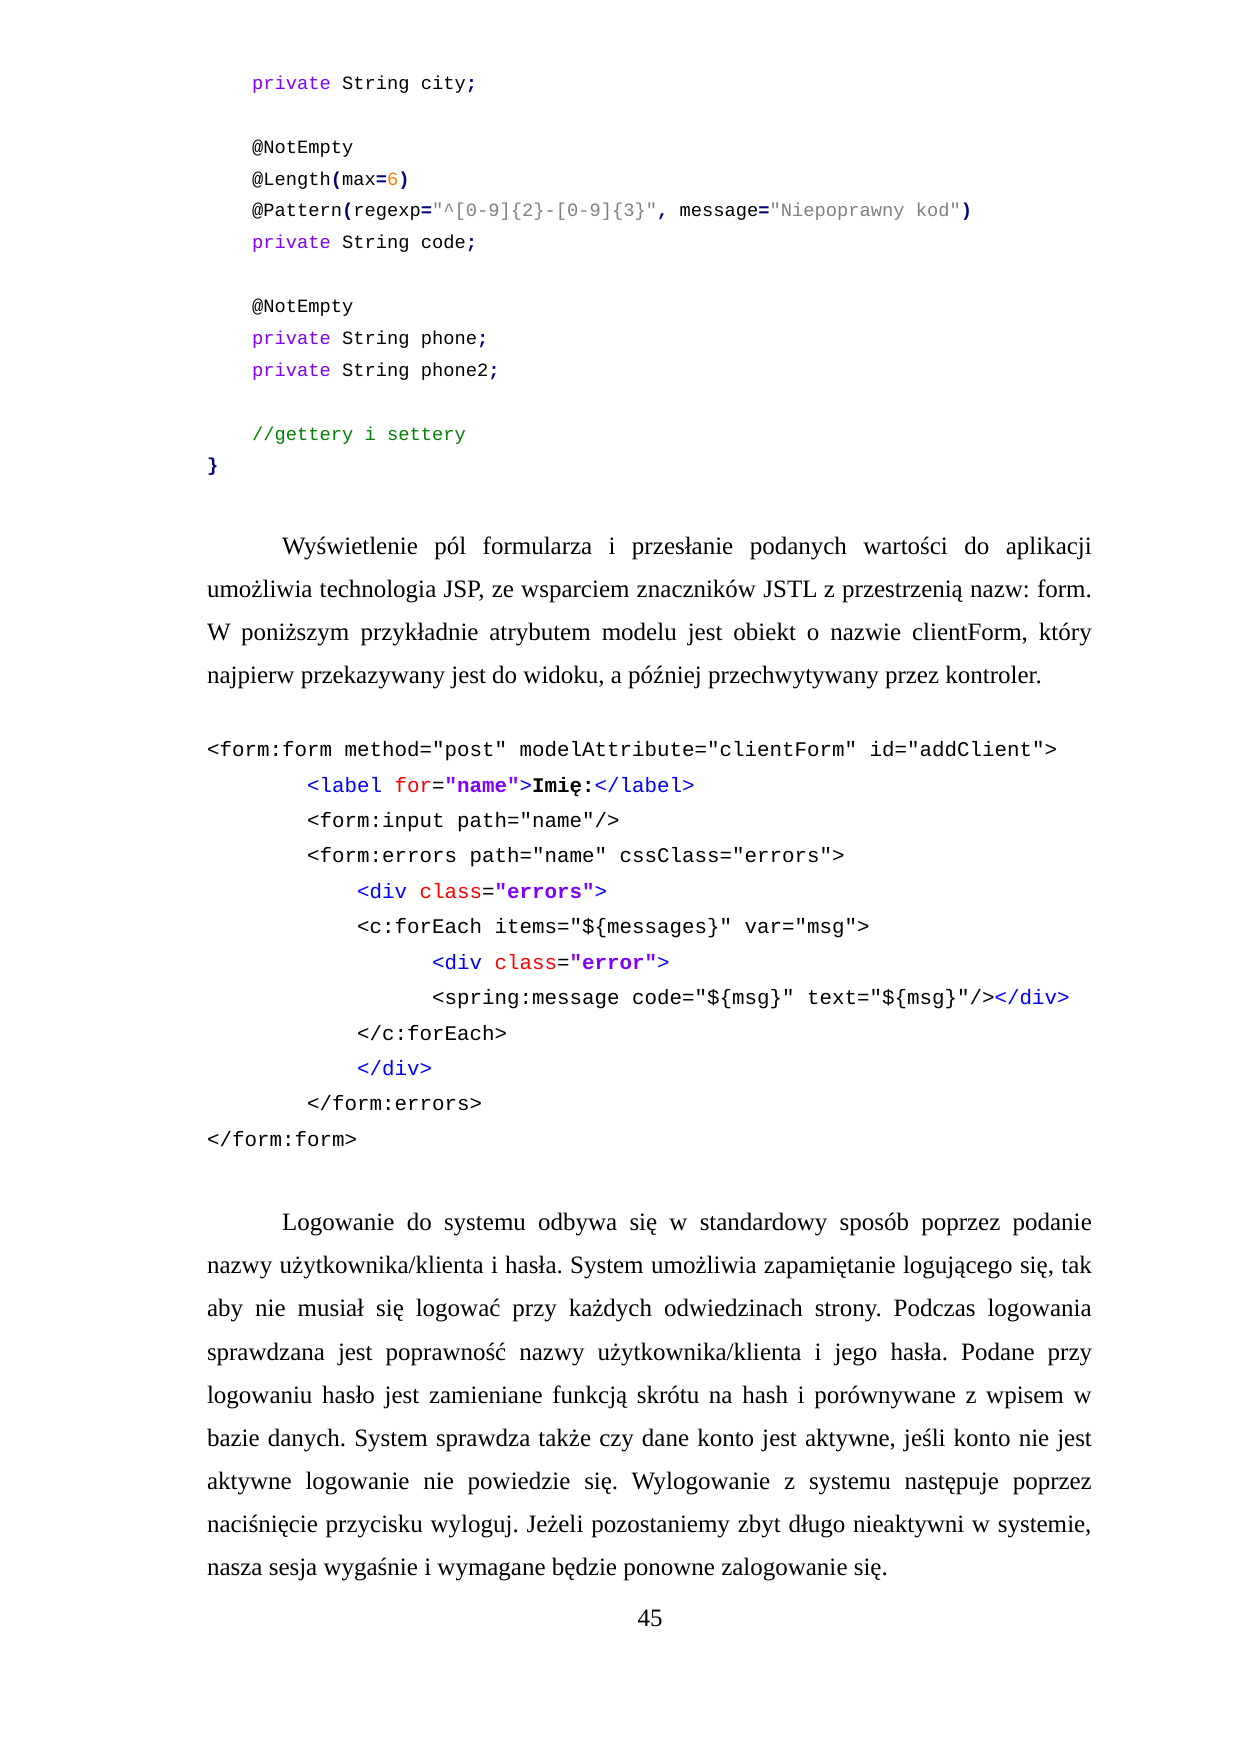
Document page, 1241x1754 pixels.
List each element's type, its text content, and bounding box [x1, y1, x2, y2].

text <form:errors path="name" cssClass="errors"> [207, 845, 1092, 869]
text @Pattern(regexp="^[0-9]{2}-[0-9]{3}", message="Niepoprawny kod") [207, 201, 1092, 222]
text @Length(max=6) [207, 169, 1092, 191]
text <form:form method="post" modelAttribute="clientForm" id="addClient"> [207, 739, 1092, 763]
text private String phone; [207, 329, 1092, 350]
text <form:input path="name"/> [207, 810, 1092, 834]
text } [207, 456, 1092, 477]
text private String code; [207, 233, 1092, 254]
text </c:forEach> [207, 1022, 1092, 1046]
text </form:form> [207, 1129, 1092, 1152]
text </div> [207, 1058, 1092, 1082]
text private String phone2; [207, 361, 1092, 382]
text <div class="error"> [207, 952, 1092, 975]
text <spring:message code="${msg}" text="${msg}"/></div> [207, 987, 1092, 1011]
text <div class="errors"> [207, 881, 1092, 904]
text <label for="name">Imię:</label> [207, 774, 1092, 798]
text //gettery i settery [207, 424, 1092, 446]
text @NotEmpty [207, 137, 1092, 159]
text <c:forEach items="${messages}" var="msg"> [207, 916, 1092, 940]
text private String city; [207, 74, 1092, 95]
text Wyświetlenie pól formularza i przesłanie podanych wartości do aplikacji umożliwia technologia JSP, ze wsparciem znaczników JSTL z przestrzenią nazw: form. W poniższym przykładnie atrybutem modelu jest obiekt o nazwie clientForm, który najpierw przekazywany jest do widoku, a później przechwytywany przez kontroler. [207, 531, 1092, 689]
text @NotEmpty [207, 297, 1092, 318]
text Logowanie do systemu odbywa się w standardowy sposób poprzez podanie nazwy użytkownika/klienta i hasła. System umożliwia zapamiętanie logującego się, tak aby nie musiał się logować przy każdych odwiedzinach strony. Podczas logowania sprawdzana jest poprawność nazwy użytkownika/klienta i jego hasła. Podane przy logowaniu hasło jest zamieniane funkcją skrótu na hash i porównywane z wpisem w bazie danych. System sprawdza także czy dane konto jest aktywne, jeśli konto nie jest aktywne logowanie nie powiedzie się. Wylogowanie z systemu następuje poprzez naciśnięcie przycisku wyloguj. Jeżeli pozostaniemy zbyt długo nieaktywni w systemie, nasza sesja wygaśnie i wymagane będzie ponowne zalogowanie się. [207, 1207, 1092, 1581]
text </form:errors> [207, 1093, 1092, 1117]
